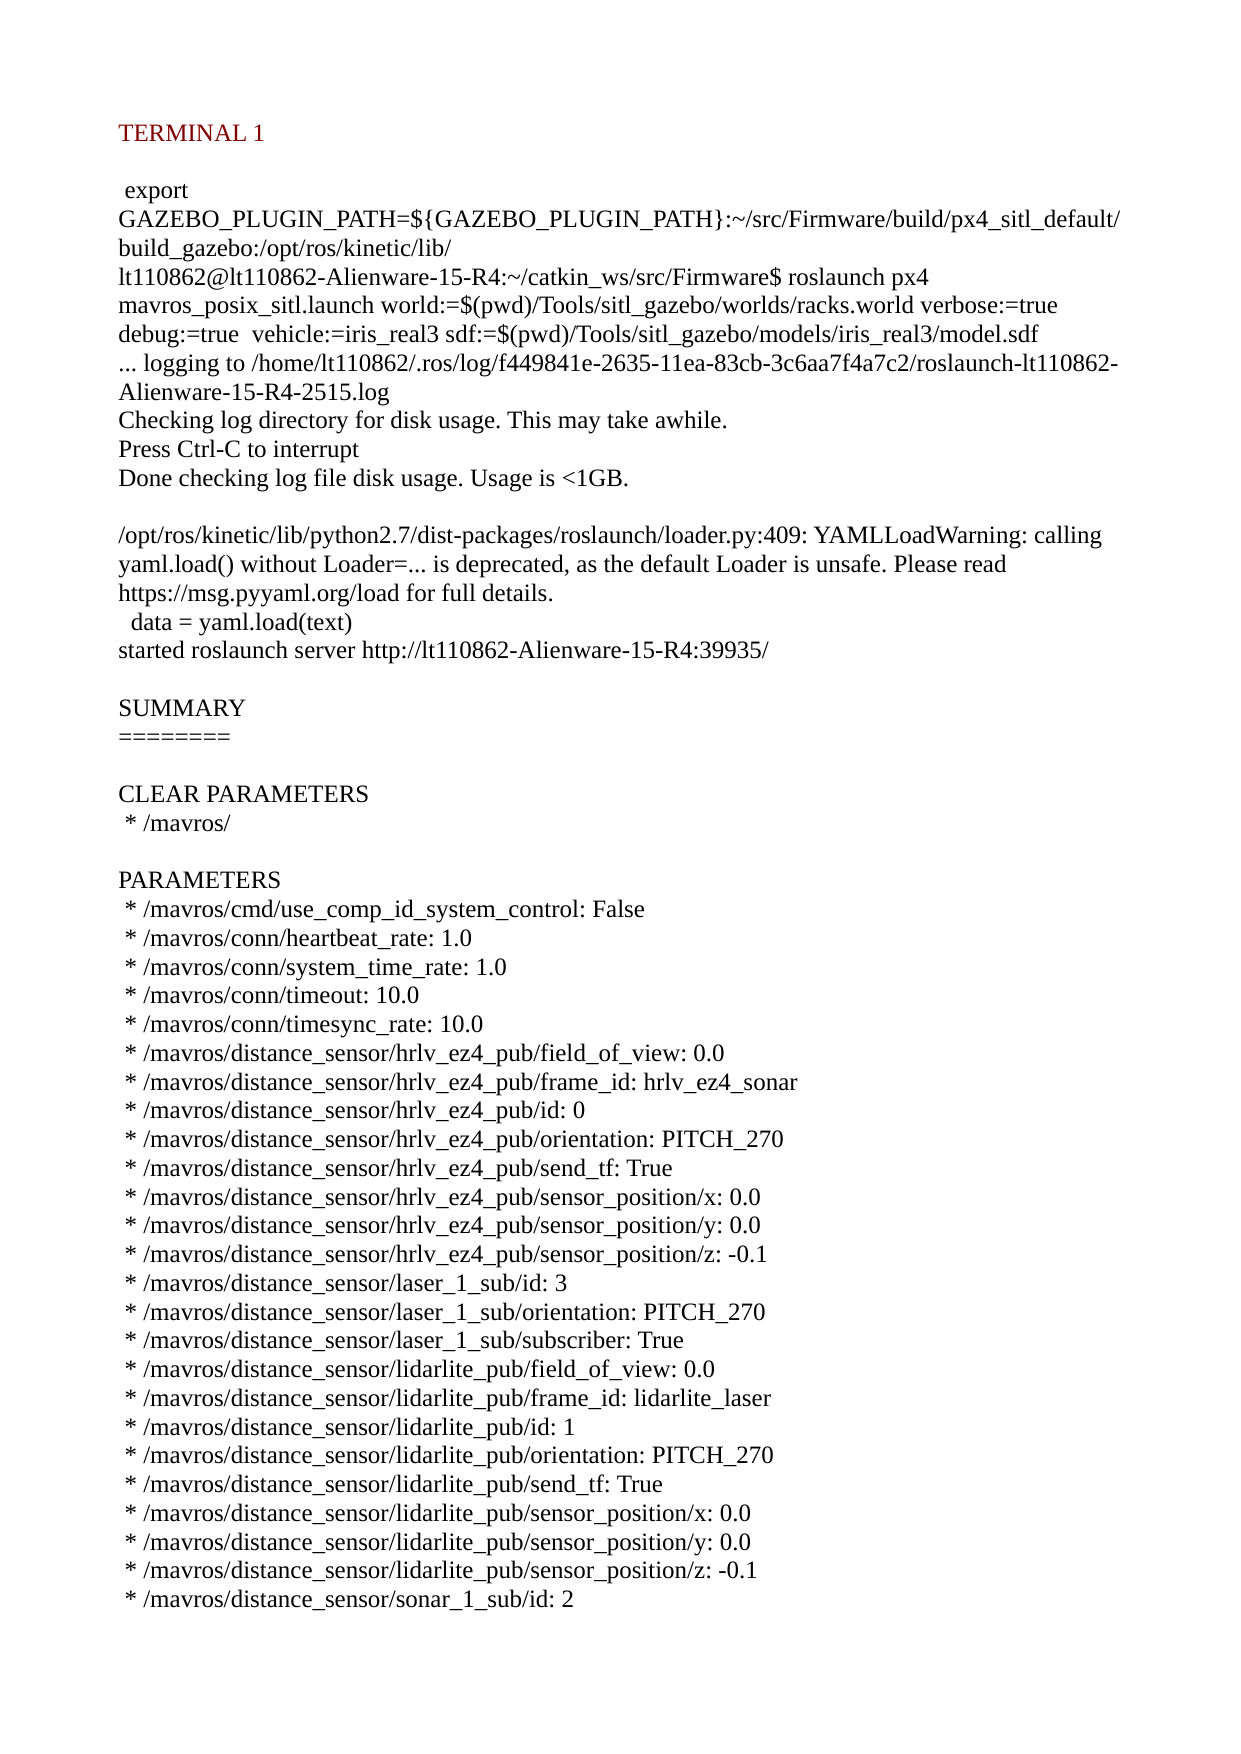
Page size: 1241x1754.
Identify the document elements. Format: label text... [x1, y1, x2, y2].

text export GAZEBO_PLUGIN_PATH=${GAZEBO_PLUGIN_PATH}:~/src/Firmware/build/px4_sitl_default/build_gazebo:/opt/ros/kinetic/lib/ [118, 176, 1122, 262]
text * /mavros/distance_sensor/hrlv_ez4_pub/orientation: PITCH_270 [118, 1124, 1122, 1153]
text ... logging to /home/lt110862/.ros/log/f449841e-2635-11ea-83cb-3c6aa7f4a7c2/roslaunch-lt110862-Alienware-15-R4-2515.log [118, 348, 1122, 406]
text * /mavros/distance_sensor/sonar_1_sub/id: 2 [118, 1584, 1122, 1613]
text * /mavros/distance_sensor/lidarlite_pub/field_of_view: 0.0 [118, 1354, 1122, 1383]
text * /mavros/distance_sensor/lidarlite_pub/send_tf: True [118, 1469, 1122, 1498]
text * /mavros/distance_sensor/hrlv_ez4_pub/sensor_position/x: 0.0 [118, 1182, 1122, 1211]
text * /mavros/cmd/use_comp_id_system_control: False [118, 894, 1122, 923]
text * /mavros/distance_sensor/laser_1_sub/id: 3 [118, 1268, 1122, 1297]
text Checking log directory for disk usage. This may take awhile. [118, 406, 1122, 434]
text * /mavros/distance_sensor/hrlv_ez4_pub/sensor_position/z: -0.1 [118, 1239, 1122, 1268]
text * /mavros/conn/timeout: 10.0 [118, 981, 1122, 1009]
text CLEAR PARAMETERS [118, 779, 1122, 808]
text * /mavros/distance_sensor/hrlv_ez4_pub/sensor_position/y: 0.0 [118, 1211, 1122, 1239]
text * /mavros/conn/timesync_rate: 10.0 [118, 1009, 1122, 1038]
text * /mavros/conn/heartbeat_rate: 1.0 [118, 923, 1122, 952]
text * /mavros/ [118, 808, 1122, 837]
text * /mavros/distance_sensor/hrlv_ez4_pub/id: 0 [118, 1096, 1122, 1124]
text * /mavros/distance_sensor/lidarlite_pub/orientation: PITCH_270 [118, 1441, 1122, 1469]
text ======== [118, 722, 1122, 751]
text * /mavros/distance_sensor/lidarlite_pub/id: 1 [118, 1412, 1122, 1441]
text * /mavros/distance_sensor/hrlv_ez4_pub/send_tf: True [118, 1153, 1122, 1182]
text * /mavros/distance_sensor/lidarlite_pub/sensor_position/x: 0.0 [118, 1498, 1122, 1527]
text * /mavros/distance_sensor/lidarlite_pub/frame_id: lidarlite_laser [118, 1383, 1122, 1412]
text * /mavros/distance_sensor/hrlv_ez4_pub/frame_id: hrlv_ez4_sonar [118, 1067, 1122, 1096]
text Press Ctrl-C to interrupt [118, 434, 1122, 463]
text SUMMARY [118, 693, 1122, 722]
text lt110862@lt110862-Alienware-15-R4:~/catkin_ws/src/Firmware$ roslaunch px4 mavros_posix_sitl.launch world:=$(pwd)/Tools/sitl_gazebo/worlds/racks.world verbose:=true debug:=true vehicle:=iris_real3 sdf:=$(pwd)/Tools/sitl_gazebo/models/iris_real3/model.sdf [118, 262, 1122, 348]
text data = yaml.load(text) [118, 607, 1122, 636]
text Done checking log file disk usage. Usage is <1GB. [118, 463, 1122, 492]
text PARAMETERS [118, 866, 1122, 894]
text TERMINAL 1 [118, 118, 1122, 147]
text started roslaunch server http://lt110862-Alienware-15-R4:39935/ [118, 636, 1122, 664]
text * /mavros/conn/system_time_rate: 1.0 [118, 952, 1122, 981]
text * /mavros/distance_sensor/laser_1_sub/subscriber: True [118, 1326, 1122, 1354]
text * /mavros/distance_sensor/hrlv_ez4_pub/field_of_view: 0.0 [118, 1038, 1122, 1067]
text /opt/ros/kinetic/lib/python2.7/dist-packages/roslaunch/loader.py:409: YAMLLoadWarning: calling yaml.load() without Loader=... is deprecated, as the default Loader is unsafe. Please read https://msg.pyyaml.org/load for full details. [118, 521, 1122, 607]
text * /mavros/distance_sensor/lidarlite_pub/sensor_position/y: 0.0 [118, 1527, 1122, 1556]
text * /mavros/distance_sensor/lidarlite_pub/sensor_position/z: -0.1 [118, 1556, 1122, 1584]
text * /mavros/distance_sensor/laser_1_sub/orientation: PITCH_270 [118, 1297, 1122, 1326]
